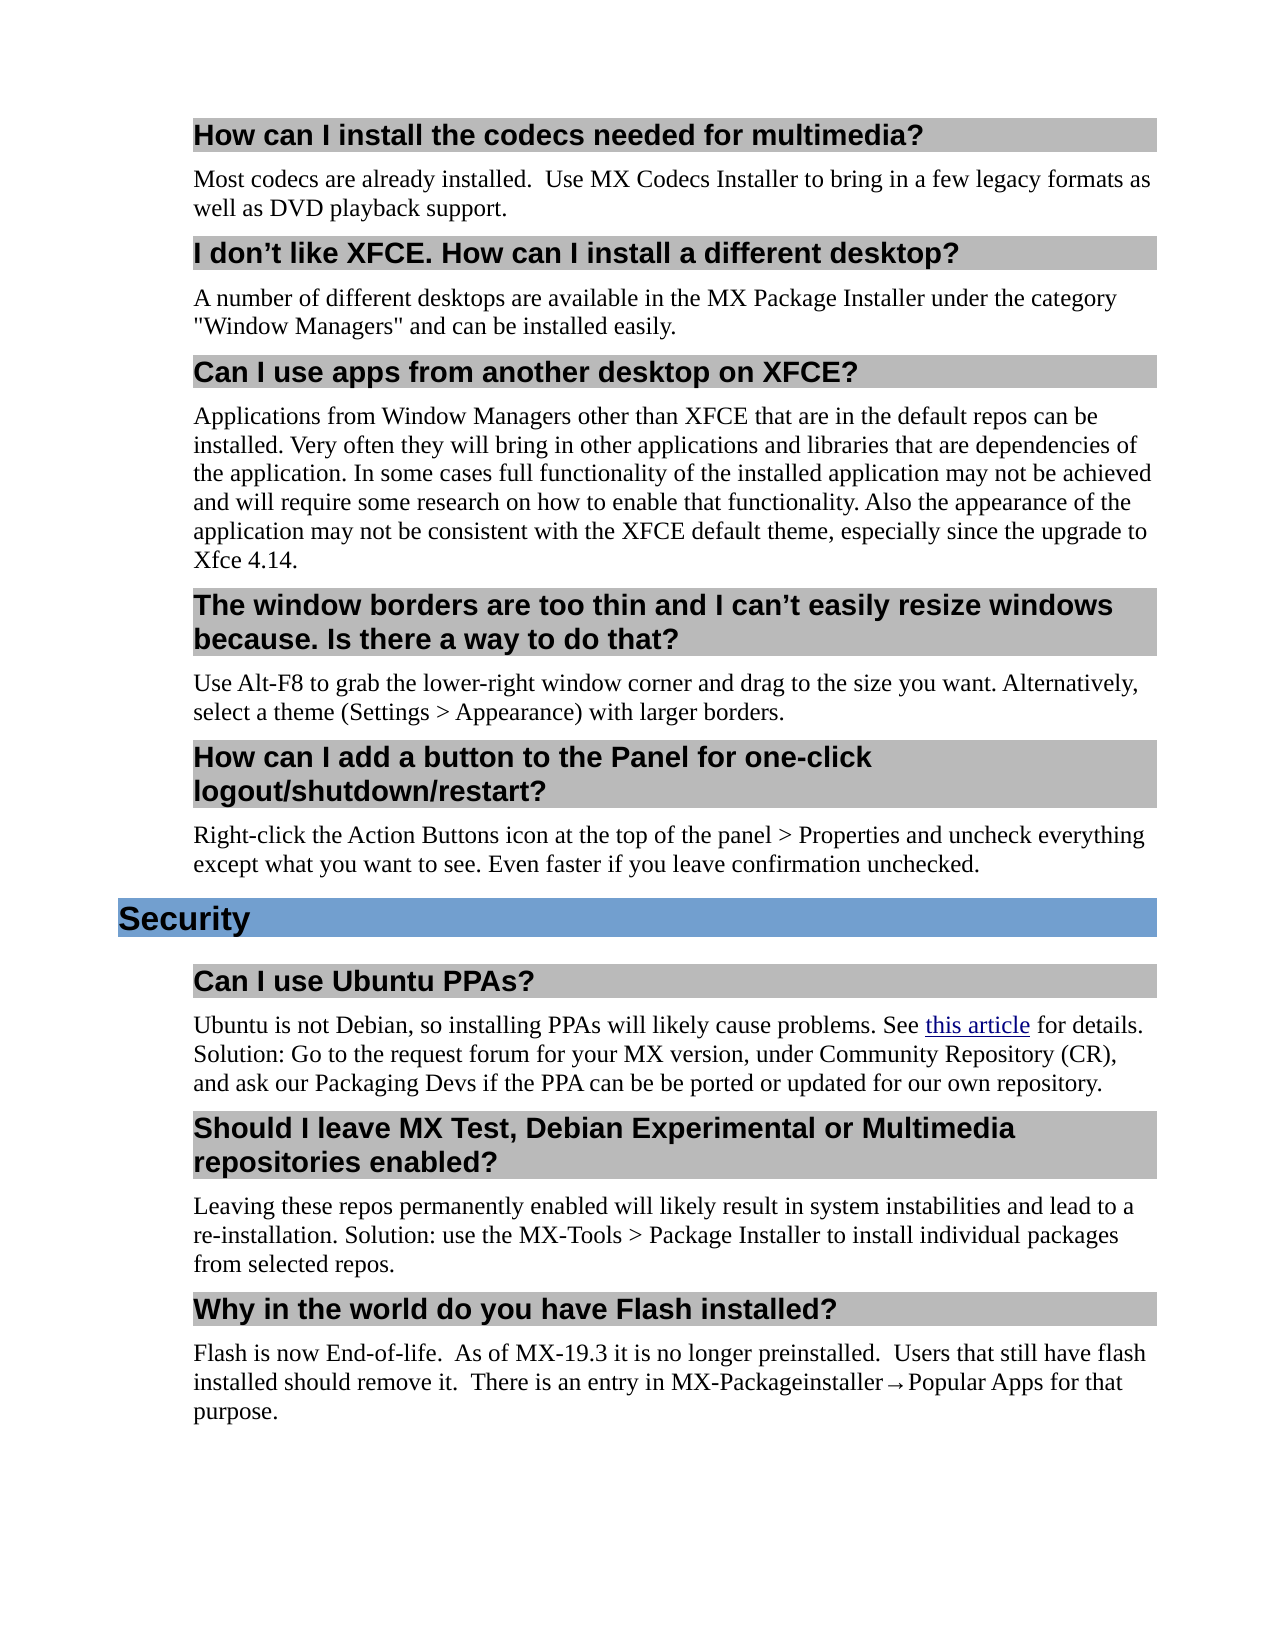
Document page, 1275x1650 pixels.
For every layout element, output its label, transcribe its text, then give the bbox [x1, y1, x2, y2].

subtitle How can I install the codecs needed for multimedia? [193, 118, 1157, 152]
text Flash is now End-of-life. As of MX-19.3 it is no longer preinstalled. Users that still have flash installed should remove it. There is an entry in MX-Packageinstaller→Popular Apps for that purpose. [193, 1338, 1157, 1425]
text Leaving these repos permanently enabled will likely result in system instabilities and lead to a re-installation. Solution: use the MX-Tools > Package Installer to install individual packages from selected repos. [193, 1191, 1157, 1278]
text Most codecs are already installed. Use MX Codecs Installer to bring in a few legacy formats as well as DVD playback support. [193, 164, 1157, 222]
subtitle The window borders are too thin and I can’t easily resize windows because. Is there a way to do that? [193, 588, 1157, 656]
subtitle Security [118, 898, 1157, 937]
text Right-click the Action Buttons icon at the top of the panel > Properties and uncheck everything except what you want to see. Even faster if you leave confirmation unchecked. [193, 820, 1157, 878]
subtitle How can I add a button to the Panel for one-click logout/shutdown/restart? [193, 740, 1157, 808]
text Ubuntu is not Debian, so installing PPAs will likely cause problems. See this article for details. Solution: Go to the request forum for your MX version, under Community Repository (CR), and ask our Packaging Devs if the PPA can be be ported or updated for our own repository. [193, 1011, 1157, 1097]
subtitle Can I use Ubuntu PPAs? [193, 964, 1157, 998]
text Use Alt-F8 to grab the lower-right window corner and drag to the size you want. Alternatively, select a theme (Settings > Appearance) with larger borders. [193, 668, 1157, 726]
subtitle Can I use apps from another desktop on XFCE? [193, 355, 1157, 388]
text A number of different desktops are available in the MX Package Installer under the category "Window Managers" and can be installed easily. [193, 283, 1157, 340]
subtitle Why in the world do you have Flash installed? [193, 1292, 1157, 1326]
subtitle I don’t like XFCE. How can I install a different desktop? [193, 236, 1157, 270]
subtitle Should I leave MX Test, Debian Experimental or Multimedia repositories enabled? [193, 1111, 1157, 1179]
text Applications from Window Managers other than XFCE that are in the default repos can be installed. Very often they will bring in other applications and libraries that are dependencies of the application. In some cases full functionality of the installed application may not be achieved and will require some research on how to enable that functionality. Also the appearance of the application may not be consistent with the XFCE default theme, especially since the upgrade to Xfce 4.14. [193, 401, 1157, 573]
